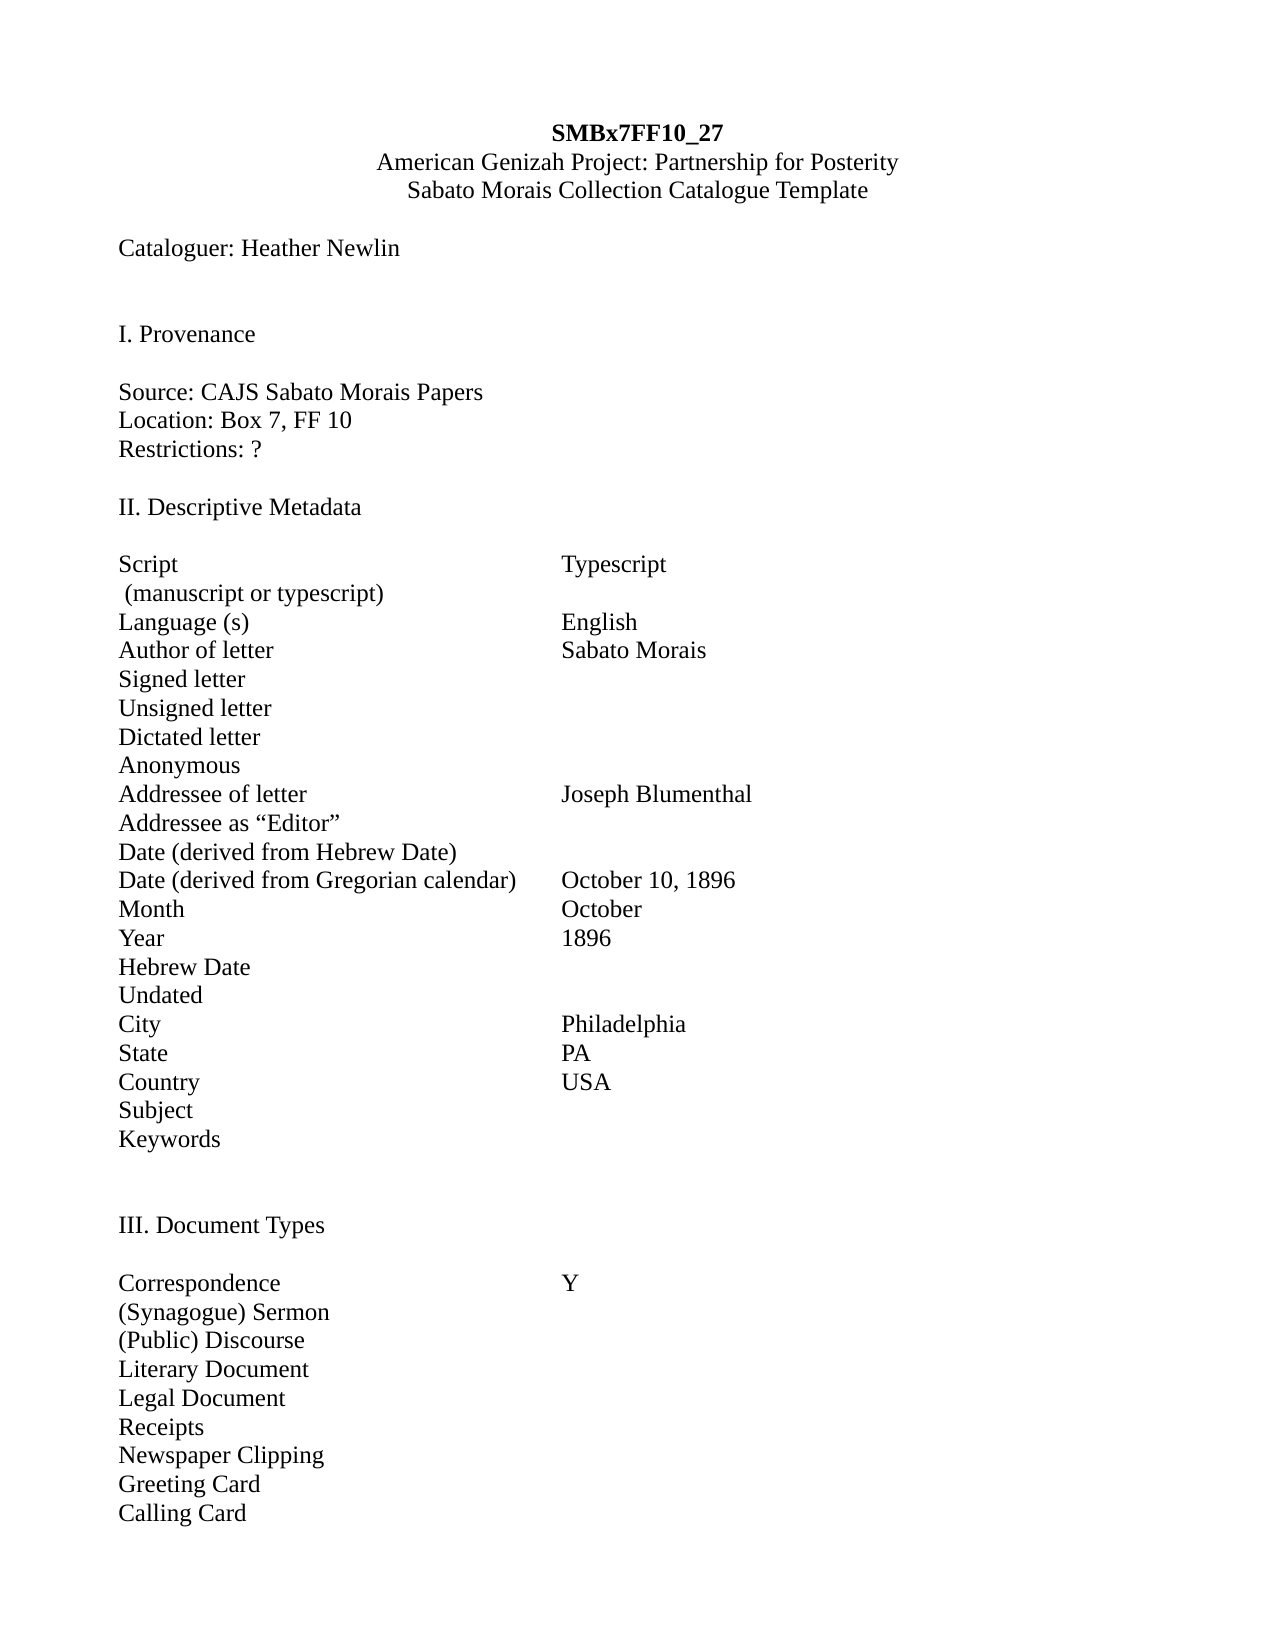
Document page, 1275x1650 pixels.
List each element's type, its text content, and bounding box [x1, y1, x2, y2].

text Greeting Card [118, 1469, 1157, 1498]
text Author of letter Sabato Morais [118, 636, 1157, 664]
text Country USA [118, 1067, 1157, 1096]
text American Genizah Project: Partnership for Posterity [118, 147, 1157, 176]
text City Philadelphia [118, 1009, 1157, 1038]
text Script Typescript [118, 549, 1157, 578]
text Hebrew Date [118, 952, 1157, 981]
text Date (derived from Hebrew Date) [118, 837, 1157, 866]
text Keywords [118, 1124, 1157, 1153]
text III. Document Types [118, 1211, 1157, 1239]
text SMBx7FF10_27 [118, 118, 1157, 147]
text Receipts [118, 1412, 1157, 1441]
text Date (derived from Gregorian calendar) October 10, 1896 [118, 866, 1157, 894]
text Subject [118, 1096, 1157, 1124]
text II. Descriptive Metadata [118, 492, 1157, 521]
text Signed letter [118, 664, 1157, 693]
text I. Provenance [118, 319, 1157, 348]
text Language (s) English [118, 607, 1157, 636]
text Anonymous [118, 751, 1157, 779]
text Newspaper Clipping [118, 1441, 1157, 1469]
text Calling Card [118, 1498, 1157, 1527]
text Correspondence Y [118, 1268, 1157, 1297]
text (manuscript or typescript) [118, 578, 1157, 607]
text Source: CAJS Sabato Morais Papers [118, 377, 1157, 406]
text Sabato Morais Collection Catalogue Template [118, 176, 1157, 204]
text Year 1896 [118, 923, 1157, 952]
text Addressee as “Editor” [118, 808, 1157, 837]
text Undated [118, 981, 1157, 1009]
text Dictated letter [118, 722, 1157, 751]
text Cataloguer: Heather Newlin [118, 233, 1157, 262]
text Literary Document [118, 1354, 1157, 1383]
text (Public) Discourse [118, 1326, 1157, 1354]
text Legal Document [118, 1383, 1157, 1412]
text State PA [118, 1038, 1157, 1067]
text Month October [118, 894, 1157, 923]
text Location: Box 7, FF 10 [118, 406, 1157, 434]
text Restrictions: ? [118, 434, 1157, 463]
text Unsigned letter [118, 693, 1157, 722]
text Addressee of letter Joseph Blumenthal [118, 779, 1157, 808]
text (Synagogue) Sermon [118, 1297, 1157, 1326]
